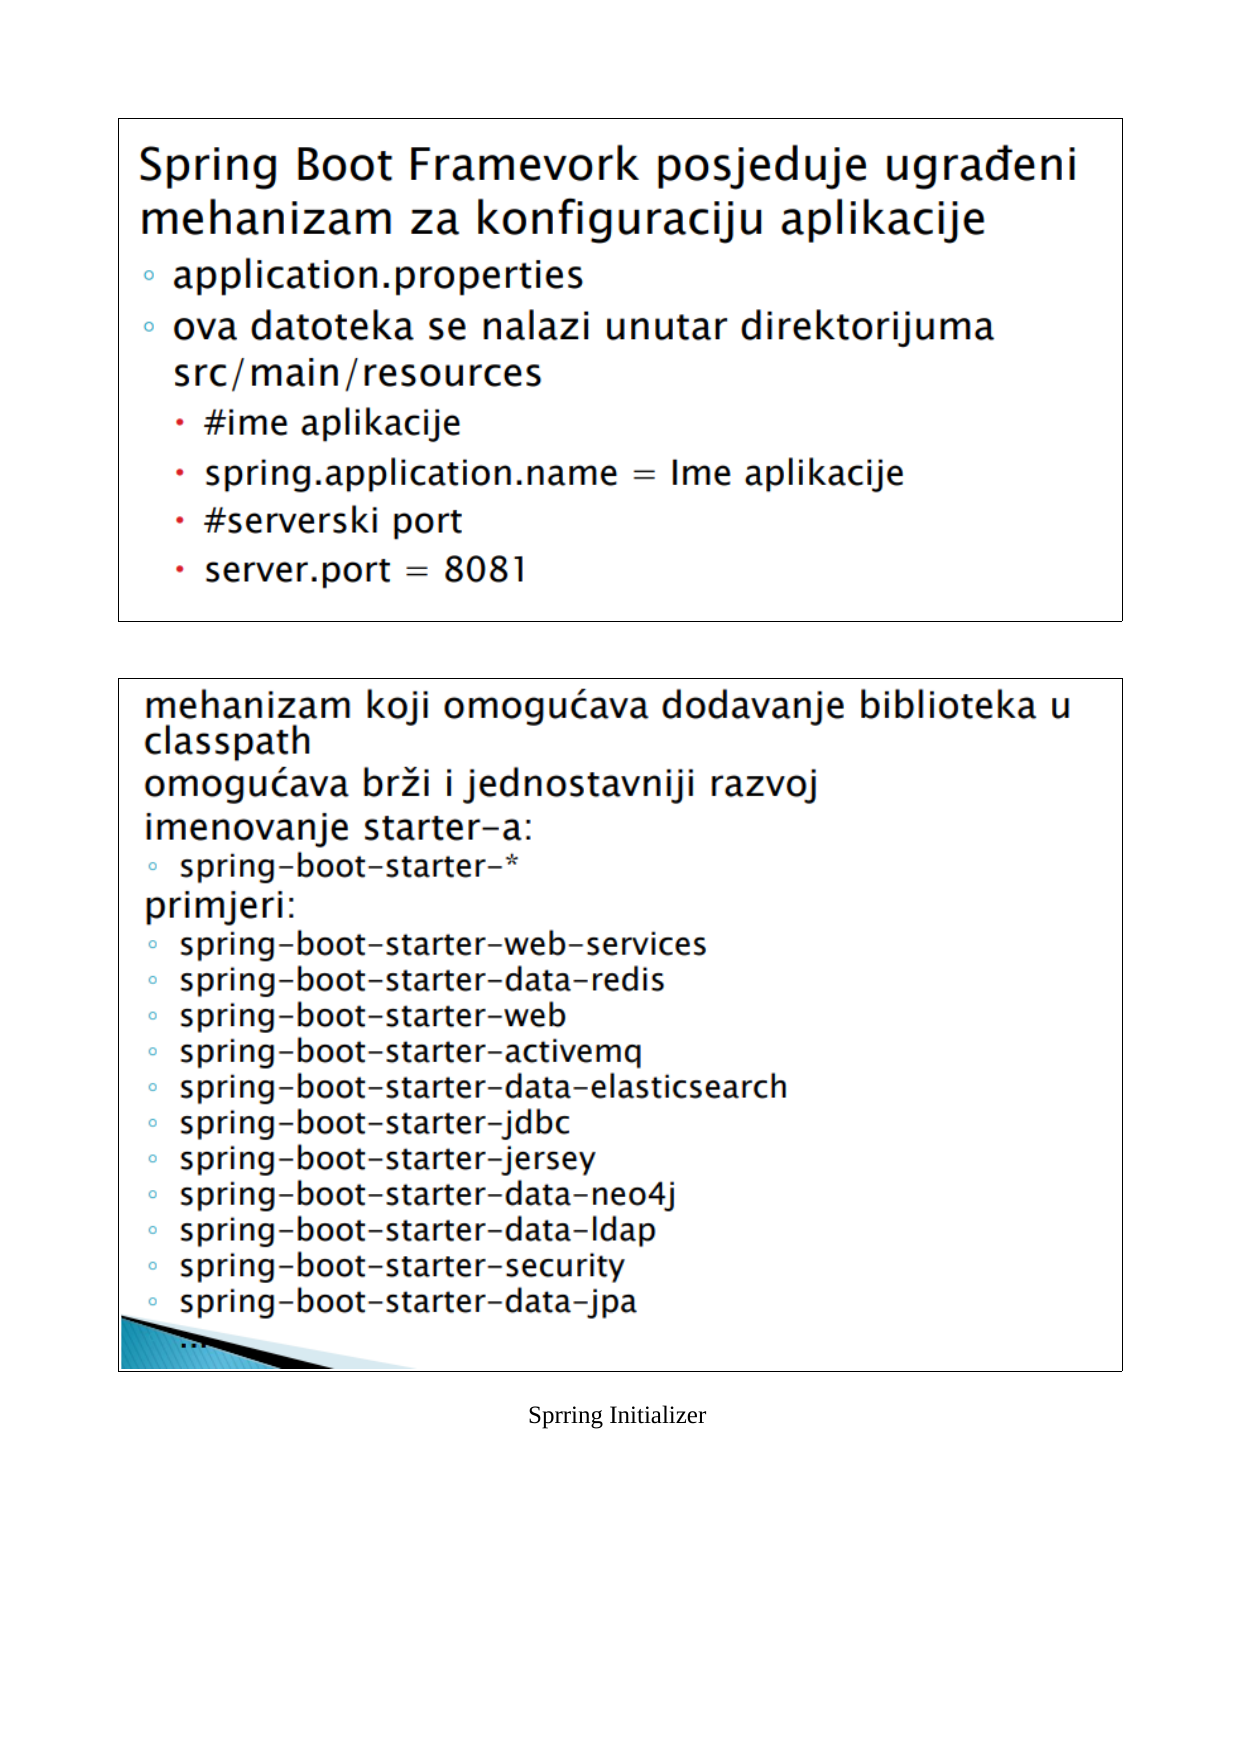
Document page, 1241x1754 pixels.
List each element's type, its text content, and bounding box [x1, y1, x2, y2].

picture [121, 121, 1119, 618]
picture [121, 681, 1119, 1369]
text Sprring Initializer [118, 1400, 1122, 1429]
